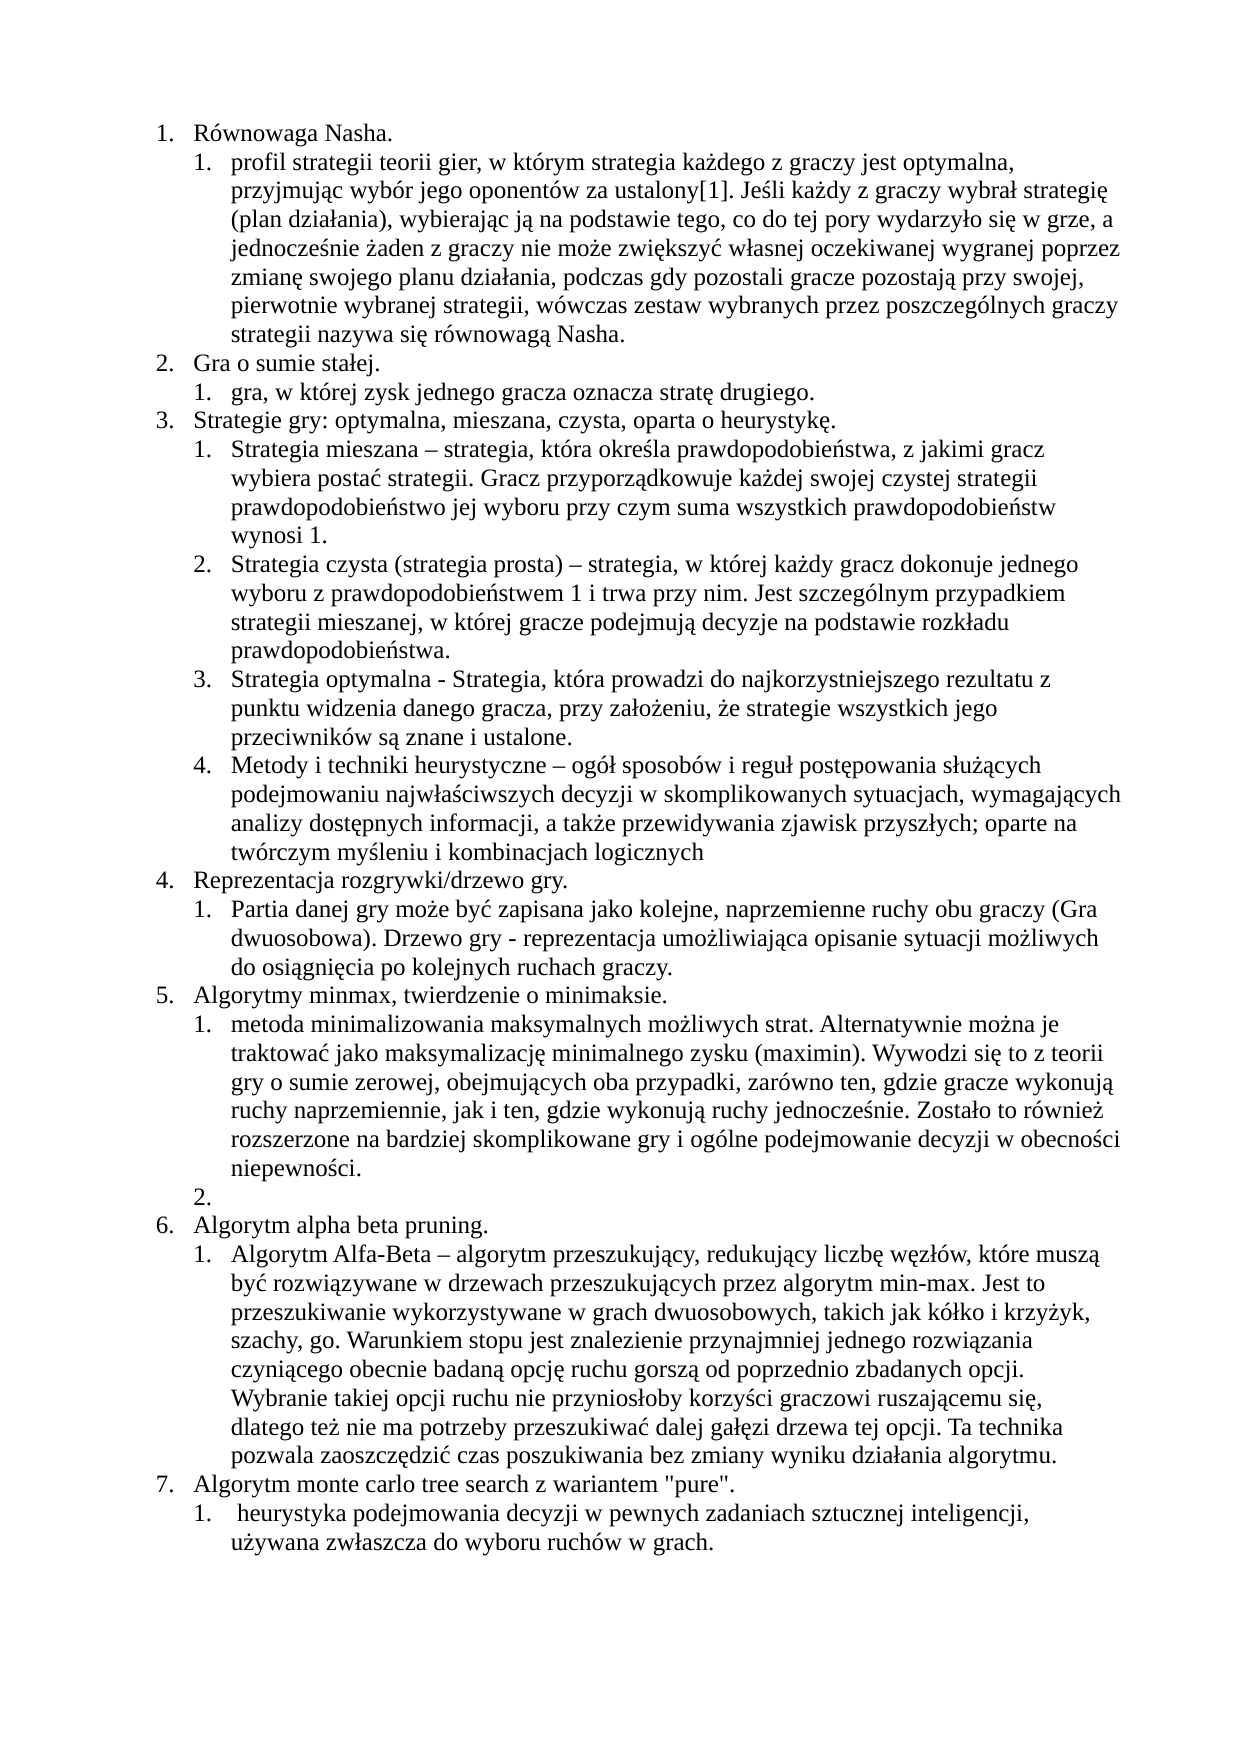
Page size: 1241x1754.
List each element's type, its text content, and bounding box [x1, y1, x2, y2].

list Algorytm Alfa-Beta – algorytm przeszukujący, redukujący liczbę węzłów, które muszą być rozwiązywane w drzewach przeszukujących przez algorytm min-max. Jest to przeszukiwanie wykorzystywane w grach dwuosobowych, takich jak kółko i krzyżyk, szachy, go. Warunkiem stopu jest znalezienie przynajmniej jednego rozwiązania czyniącego obecnie badaną opcję ruchu gorszą od poprzednio zbadanych opcji. Wybranie takiej opcji ruchu nie przyniosłoby korzyści graczowi ruszającemu się, dlatego też nie ma potrzeby przeszukiwać dalej gałęzi drzewa tej opcji. Ta technika pozwala zaoszczędzić czas poszukiwania bez zmiany wyniku działania algorytmu. [193, 1239, 1122, 1469]
list Algorytm monte carlo tree search z wariantem "pure". [156, 1469, 1122, 1498]
list Strategia czysta (strategia prosta) – strategia, w której każdy gracz dokonuje jednego wyboru z prawdopodobieństwem 1 i trwa przy nim. Jest szczególnym przypadkiem strategii mieszanej, w której gracze podejmują decyzje na podstawie rozkładu prawdopodobieństwa. [193, 549, 1122, 664]
list gra, w której zysk jednego gracza oznacza stratę drugiego. [193, 377, 1122, 406]
list Algorytm alpha beta pruning. [156, 1211, 1122, 1239]
list profil strategii teorii gier, w którym strategia każdego z graczy jest optymalna, przyjmując wybór jego oponentów za ustalony[1]. Jeśli każdy z graczy wybrał strategię (plan działania), wybierając ją na podstawie tego, co do tej pory wydarzyło się w grze, a jednocześnie żaden z graczy nie może zwiększyć własnej oczekiwanej wygranej poprzez zmianę swojego planu działania, podczas gdy pozostali gracze pozostają przy swojej, pierwotnie wybranej strategii, wówczas zestaw wybranych przez poszczególnych graczy strategii nazywa się równowagą Nasha. [193, 147, 1122, 348]
list metoda minimalizowania maksymalnych możliwych strat. Alternatywnie można je traktować jako maksymalizację minimalnego zysku (maximin). Wywodzi się to z teorii gry o sumie zerowej, obejmujących oba przypadki, zarówno ten, gdzie gracze wykonują ruchy naprzemiennie, jak i ten, gdzie wykonują ruchy jednocześnie. Zostało to również rozszerzone na bardziej skomplikowane gry i ogólne podejmowanie decyzji w obecności niepewności. [193, 1009, 1122, 1182]
list Partia danej gry może być zapisana jako kolejne, naprzemienne ruchy obu graczy (Gra dwuosobowa). Drzewo gry - reprezentacja umożliwiająca opisanie sytuacji możliwych do osiągnięcia po kolejnych ruchach graczy. [193, 894, 1122, 981]
list Strategia mieszana – strategia, która określa prawdopodobieństwa, z jakimi gracz wybiera postać strategii. Gracz przyporządkowuje każdej swojej czystej strategii prawdopodobieństwo jej wyboru przy czym suma wszystkich prawdopodobieństw wynosi 1. [193, 434, 1122, 549]
list Algorytmy minmax, twierdzenie o minimaksie. [156, 981, 1122, 1009]
list Strategie gry: optymalna, mieszana, czysta, oparta o heurystykę. [156, 406, 1122, 434]
list Gra o sumie stałej. [156, 348, 1122, 377]
list Strategia optymalna - Strategia, która prowadzi do najkorzystniejszego rezultatu z punktu widzenia danego gracza, przy założeniu, że strategie wszystkich jego przeciwników są znane i ustalone. [193, 664, 1122, 751]
list Równowaga Nasha. [156, 118, 1122, 147]
list heurystyka podejmowania decyzji w pewnych zadaniach sztucznej inteligencji, używana zwłaszcza do wyboru ruchów w grach. [193, 1498, 1122, 1556]
list Metody i techniki heurystyczne – ogół sposobów i reguł postępowania służących podejmowaniu najwłaściwszych decyzji w skomplikowanych sytuacjach, wymagających analizy dostępnych informacji, a także przewidywania zjawisk przyszłych; oparte na twórczym myśleniu i kombinacjach logicznych [193, 751, 1122, 866]
list Reprezentacja rozgrywki/drzewo gry. [156, 866, 1122, 894]
